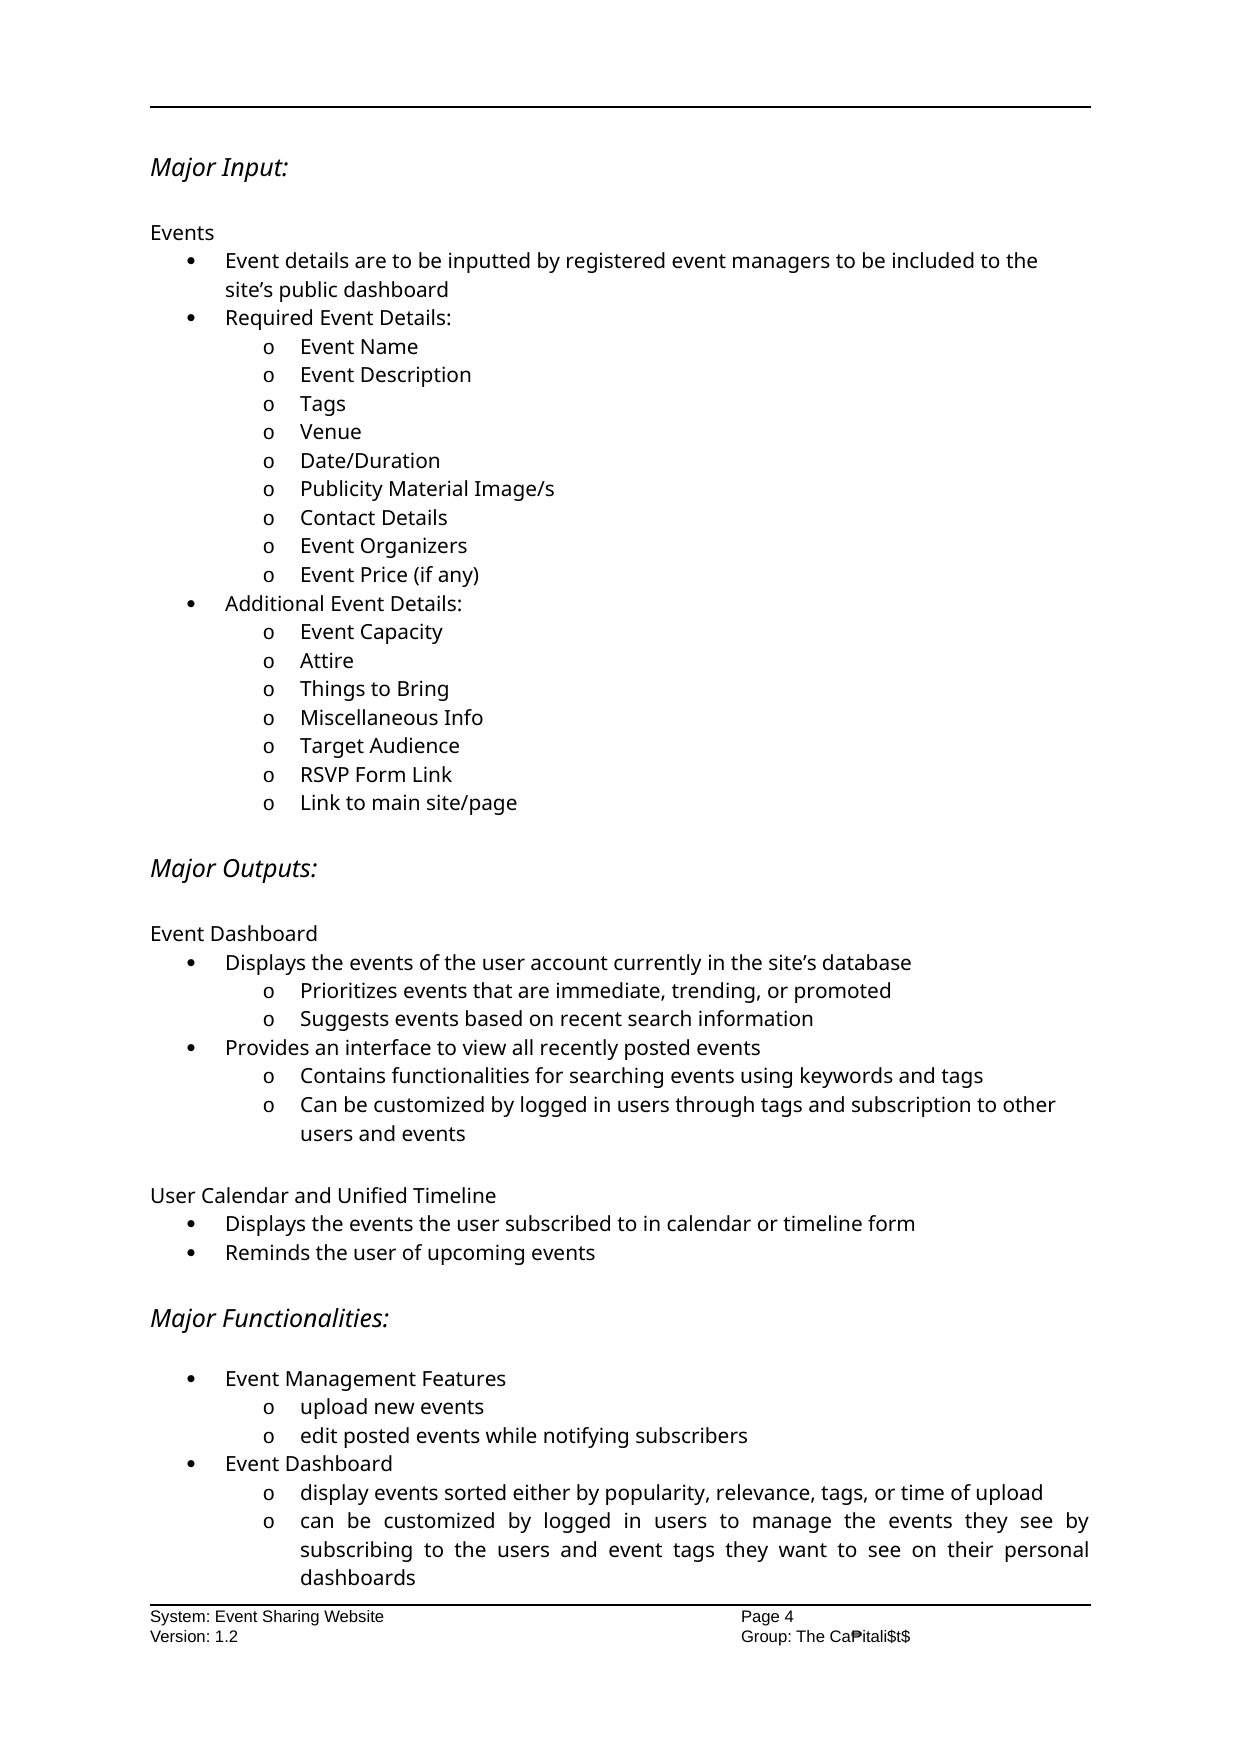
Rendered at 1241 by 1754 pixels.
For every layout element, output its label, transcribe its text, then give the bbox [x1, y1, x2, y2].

list Tags [262, 389, 1091, 417]
list Venue [262, 417, 1091, 446]
text User Calendar and Unified Timeline [150, 1181, 1091, 1209]
list edit posted events while notifying subscribers [262, 1421, 1091, 1449]
list display events sorted either by popularity, relevance, tags, or time of upload [262, 1478, 1091, 1506]
list Date/Duration [262, 446, 1091, 474]
list Provides an interface to view all recently posted events [187, 1033, 1091, 1062]
text Major Functionalities: [150, 1301, 1091, 1334]
list Can be customized by logged in users through tags and subscription to other users and events [262, 1090, 1091, 1147]
list Event Price (if any) [262, 560, 1091, 589]
list Displays the events of the user account currently in the site’s database [187, 948, 1091, 976]
list Suggests events based on recent search information [262, 1004, 1091, 1033]
list Event Capacity [262, 617, 1091, 646]
list Things to Bring [262, 674, 1091, 703]
list RSVP Form Link [262, 760, 1091, 788]
list Reminds the user of upcoming events [187, 1238, 1091, 1266]
list Event Name [262, 332, 1091, 360]
list Contains functionalities for searching events using keywords and tags [262, 1062, 1091, 1090]
list Attire [262, 646, 1091, 674]
list Event Dashboard [187, 1449, 1091, 1478]
list Displays the events the user subscribed to in calendar or timeline form [187, 1209, 1091, 1238]
list Event Description [262, 360, 1091, 389]
list Event Management Features [187, 1364, 1091, 1392]
list Miscellaneous Info [262, 703, 1091, 731]
text Events [150, 218, 1091, 247]
list upload new events [262, 1392, 1091, 1421]
list Additional Event Details: [187, 589, 1091, 617]
list Publicity Material Image/s [262, 474, 1091, 503]
list Prioritizes events that are immediate, trending, or promoted [262, 976, 1091, 1004]
list Event details are to be inputted by registered event managers to be included to the site’s public dashboard [187, 247, 1091, 303]
text Major Input: [150, 150, 1091, 184]
list Required Event Details: [187, 303, 1091, 332]
text Event Dashboard [150, 919, 1091, 948]
list Target Audience [262, 731, 1091, 760]
text Major Outputs: [150, 851, 1091, 885]
list Contact Details [262, 503, 1091, 532]
list Link to main site/page [262, 788, 1091, 817]
list Event Organizers [262, 532, 1091, 560]
list can be customized by logged in users to manage the events they see by subscribing to the users and event tags they want to see on their personal dashboards [262, 1506, 1091, 1592]
